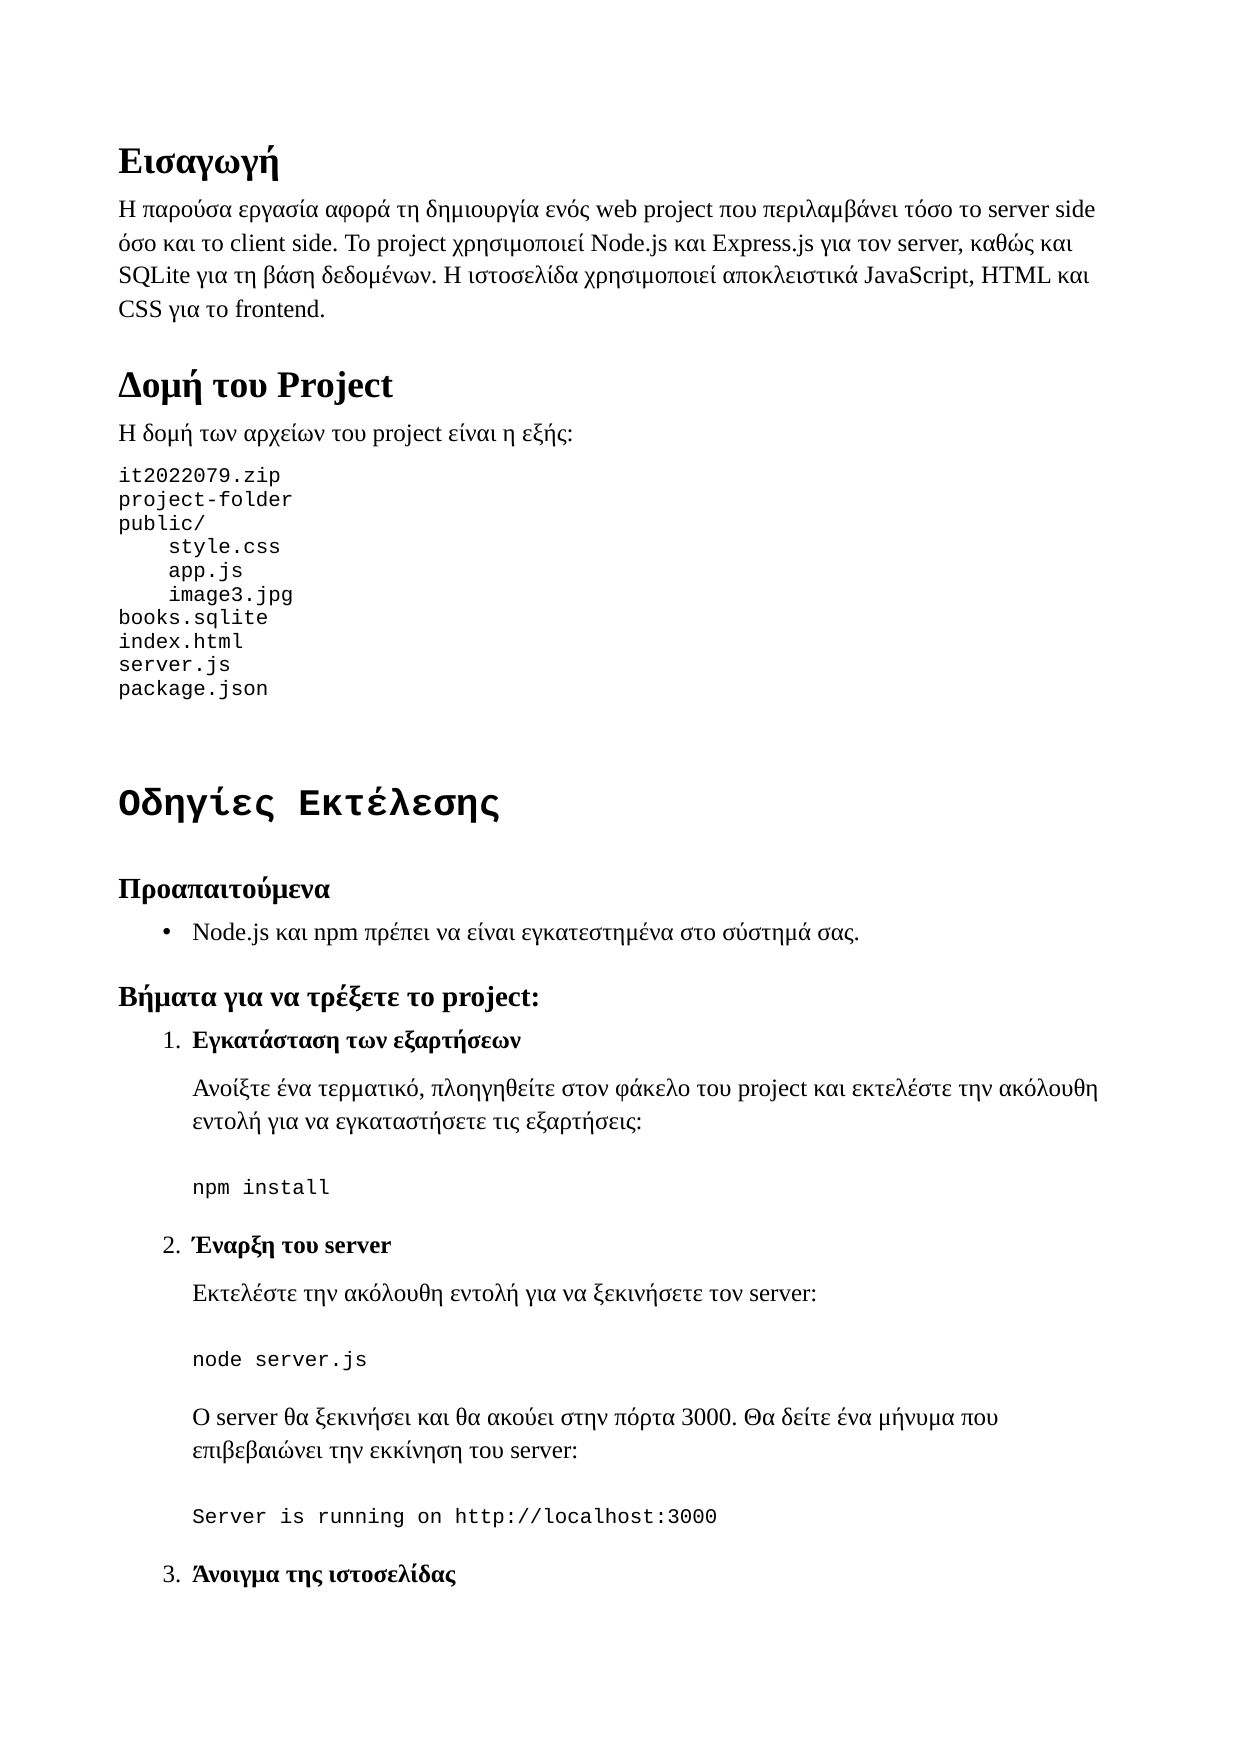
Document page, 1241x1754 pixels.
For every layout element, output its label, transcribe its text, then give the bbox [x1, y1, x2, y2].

text server.js [118, 654, 1122, 678]
subtitle Προαπαιτούμενα [118, 871, 1122, 904]
text public/ [118, 513, 1122, 536]
list Εκτελέστε την ακόλουθη εντολή για να ξεκινήσετε τον server: [162, 1278, 1122, 1307]
list Άνοιγμα της ιστοσελίδας [162, 1559, 1122, 1588]
subtitle Δομή του Project [118, 362, 1122, 405]
list Node.js και npm πρέπει να είναι εγκατεστημένα στο σύστημά σας. [162, 917, 1122, 946]
text books.sqlite [118, 607, 1122, 631]
subtitle Εισαγωγή [118, 139, 1122, 182]
text project-folder [118, 489, 1122, 513]
list node server.js [162, 1349, 1122, 1373]
text index.html [118, 631, 1122, 654]
text it2022079.zip [118, 465, 1122, 489]
list npm install [162, 1177, 1122, 1201]
text Η παρούσα εργασία αφορά τη δημιουργία ενός web project που περιλαμβάνει τόσο το server side όσο και το client side. Το project χρησιμοποιεί Node.js και Express.js για τον server, καθώς και SQLite για τη βάση δεδομένων. Η ιστοσελίδα χρησιμοποιεί αποκλειστικά JavaScript, HTML και CSS για το frontend. [118, 194, 1122, 322]
text style.css [118, 536, 1122, 560]
text package.json [118, 678, 1122, 702]
text Η δομή των αρχείων του project είναι η εξής: [118, 418, 1122, 446]
subtitle Βήματα για να τρέξετε το project: [118, 979, 1122, 1013]
list Ο server θα ξεκινήσει και θα ακούει στην πόρτα 3000. Θα δείτε ένα μήνυμα που επιβεβαιώνει την εκκίνηση του server: [162, 1402, 1122, 1464]
list Ανοίξτε ένα τερματικό, πλοηγηθείτε στον φάκελο του project και εκτελέστε την ακόλουθη εντολή για να εγκαταστήσετε τις εξαρτήσεις: [162, 1073, 1122, 1134]
text app.js [118, 560, 1122, 583]
subtitle Οδηγίες Εκτέλεσης [118, 784, 1122, 827]
list Server is running on http://localhost:3000 [162, 1506, 1122, 1530]
list Εγκατάσταση των εξαρτήσεων [162, 1025, 1122, 1054]
list Έναρξη του server [162, 1230, 1122, 1259]
text image3.jpg [118, 583, 1122, 607]
